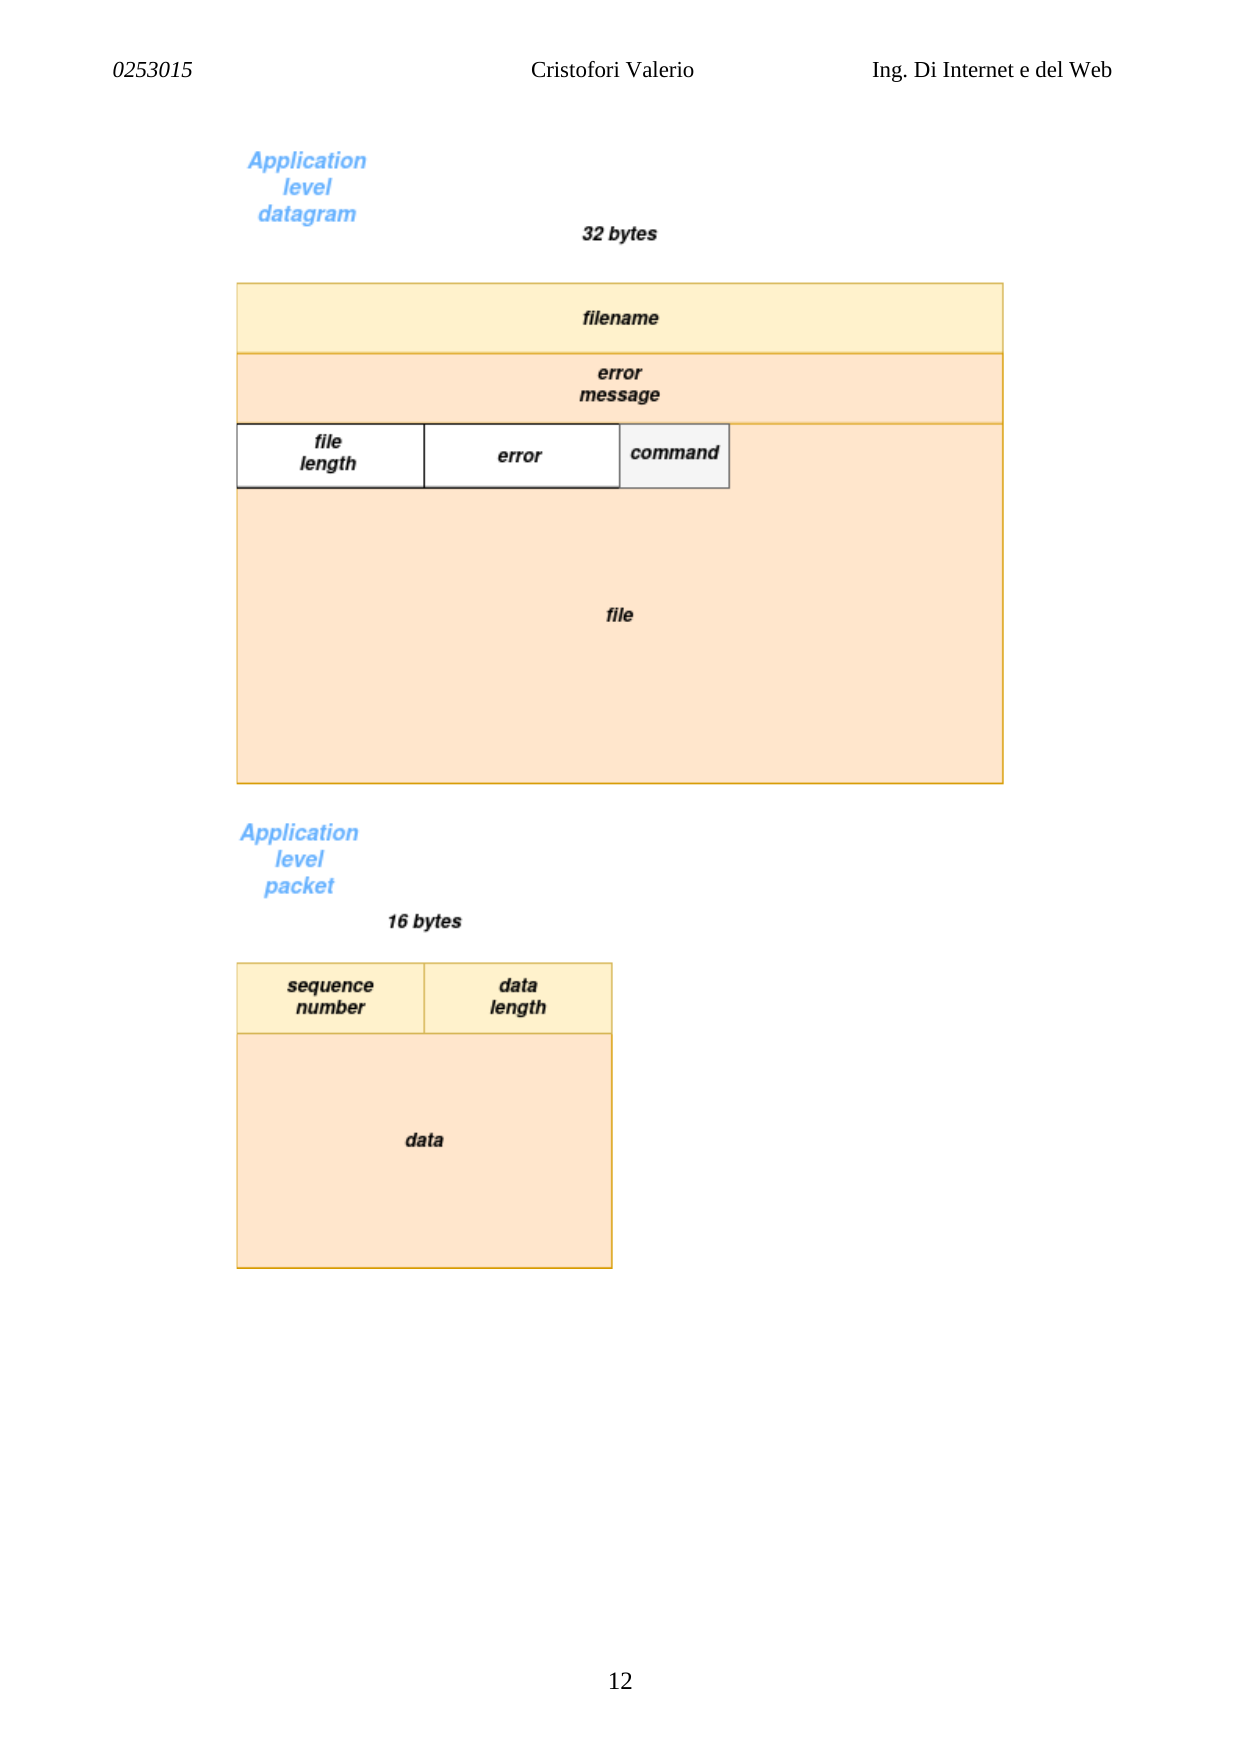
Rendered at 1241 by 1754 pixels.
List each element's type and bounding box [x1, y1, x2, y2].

picture [236, 150, 1004, 1269]
